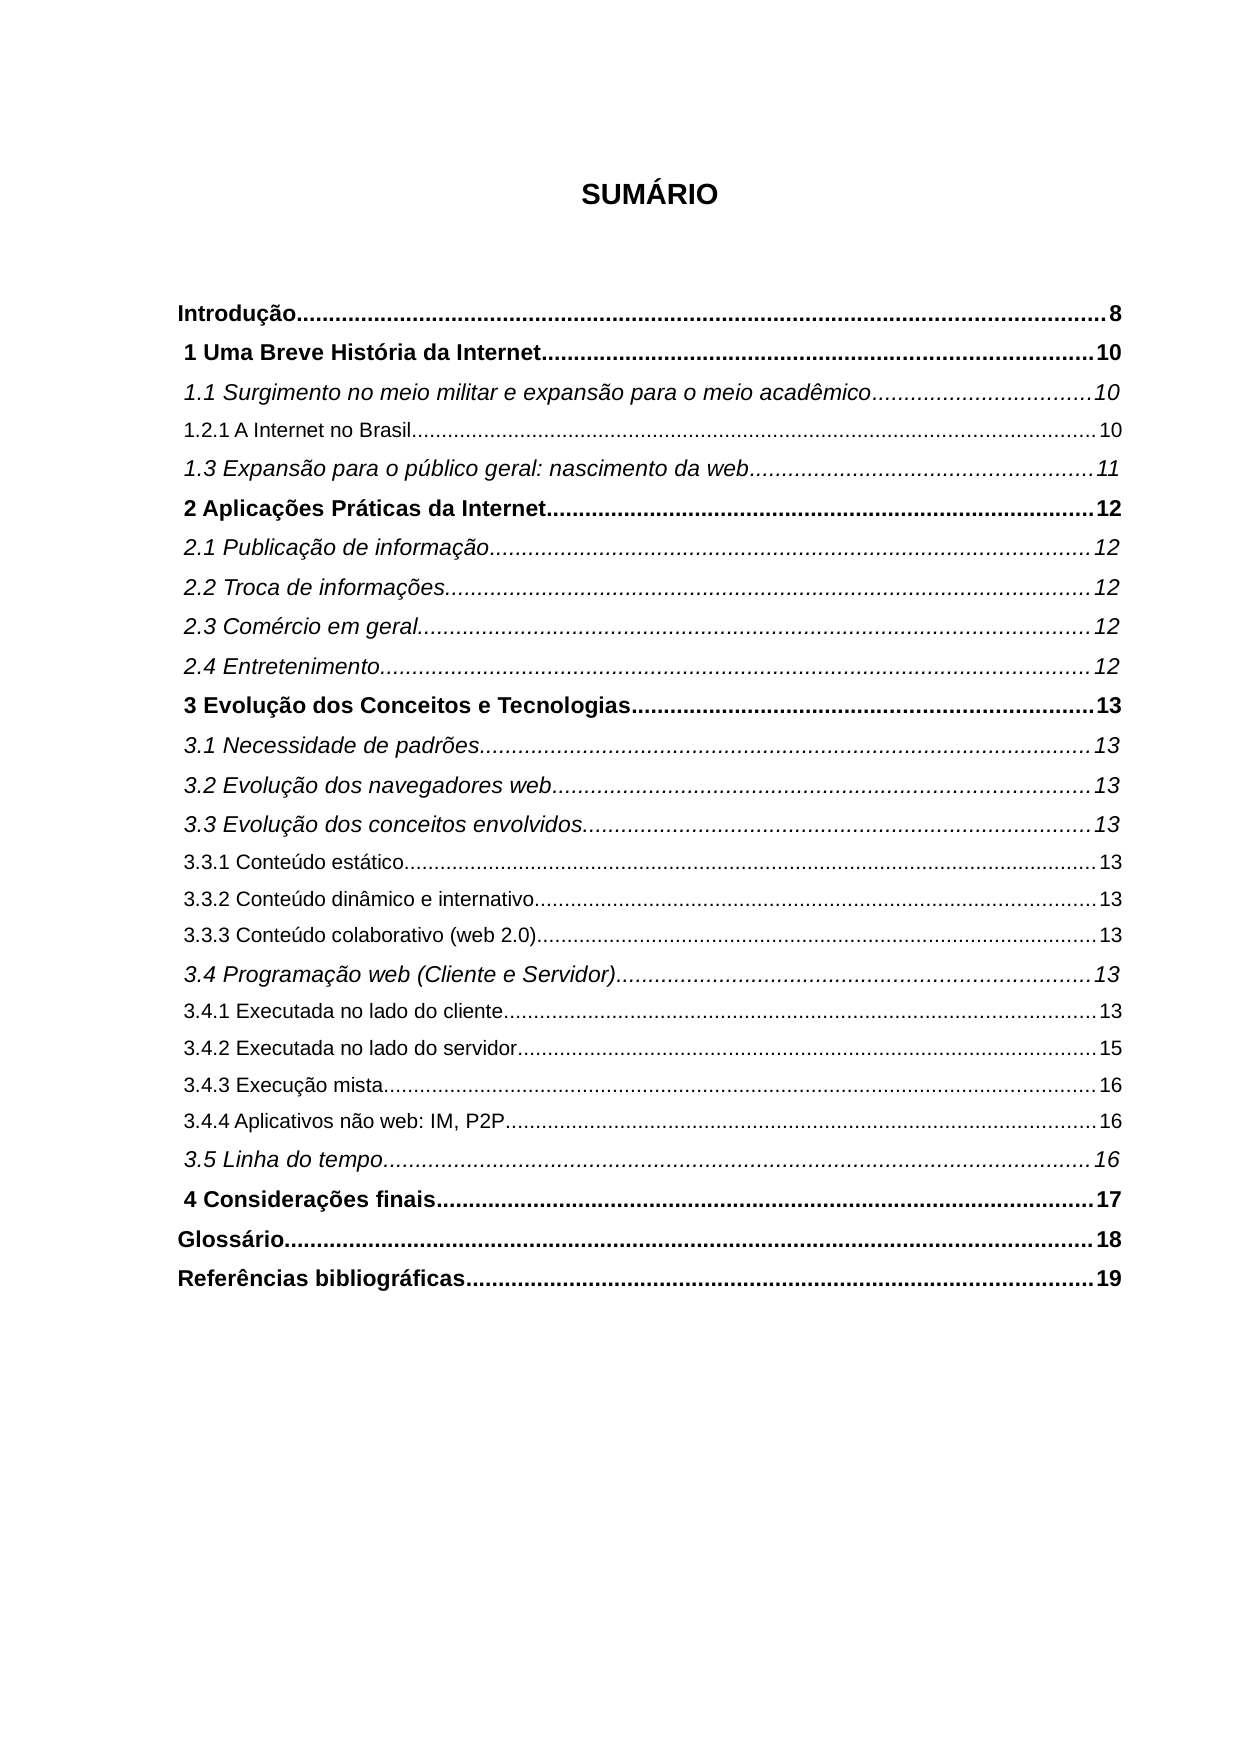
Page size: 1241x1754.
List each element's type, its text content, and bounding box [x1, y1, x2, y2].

text 1.3 Expansão para o público geral: nascimento da web 11 [177, 454, 1122, 481]
text Sumário [177, 177, 1122, 211]
text 3.3.1 Conteúdo estático 13 [177, 850, 1122, 874]
text 3.3 Evolução dos conceitos envolvidos 13 [177, 811, 1122, 838]
text 2 Aplicações Práticas da Internet 12 [177, 494, 1122, 521]
text 3.3.3 Conteúdo colaborativo (web 2.0) 13 [177, 923, 1122, 947]
text 2.1 Publicação de informação 12 [177, 533, 1122, 561]
text 3.4.4 Aplicativos não web: IM, P2P 16 [177, 1109, 1122, 1133]
text 1.2.1 A Internet no Brasil 10 [177, 418, 1122, 442]
text 3.5 Linha do tempo 16 [177, 1146, 1122, 1173]
text 1 Uma Breve História da Internet 10 [177, 339, 1122, 366]
text 3.2 Evolução dos navegadores web 13 [177, 771, 1122, 798]
text 2.2 Troca de informações 12 [177, 573, 1122, 600]
text 2.3 Comércio em geral 12 [177, 613, 1122, 640]
text 2.4 Entretenimento 12 [177, 652, 1122, 679]
text 3.3.2 Conteúdo dinâmico e internativo 13 [177, 887, 1122, 911]
text 3.4 Programação web (Cliente e Servidor) 13 [177, 960, 1122, 987]
text 3.4.1 Executada no lado do cliente 13 [177, 999, 1122, 1023]
text 1.1 Surgimento no meio militar e expansão para o meio acadêmico 10 [177, 378, 1122, 405]
text 3.4.3 Execução mista 16 [177, 1073, 1122, 1097]
text 3 Evolução dos Conceitos e Tecnologias 13 [177, 692, 1122, 719]
text 3.1 Necessidade de padrões 13 [177, 731, 1122, 758]
text Glossário 18 [177, 1225, 1122, 1252]
text Introdução 8 [177, 299, 1122, 326]
text Referências bibliográficas 19 [177, 1264, 1122, 1292]
text 3.4.2 Executada no lado do servidor 15 [177, 1036, 1122, 1060]
text 4 Considerações finais 17 [177, 1185, 1122, 1212]
